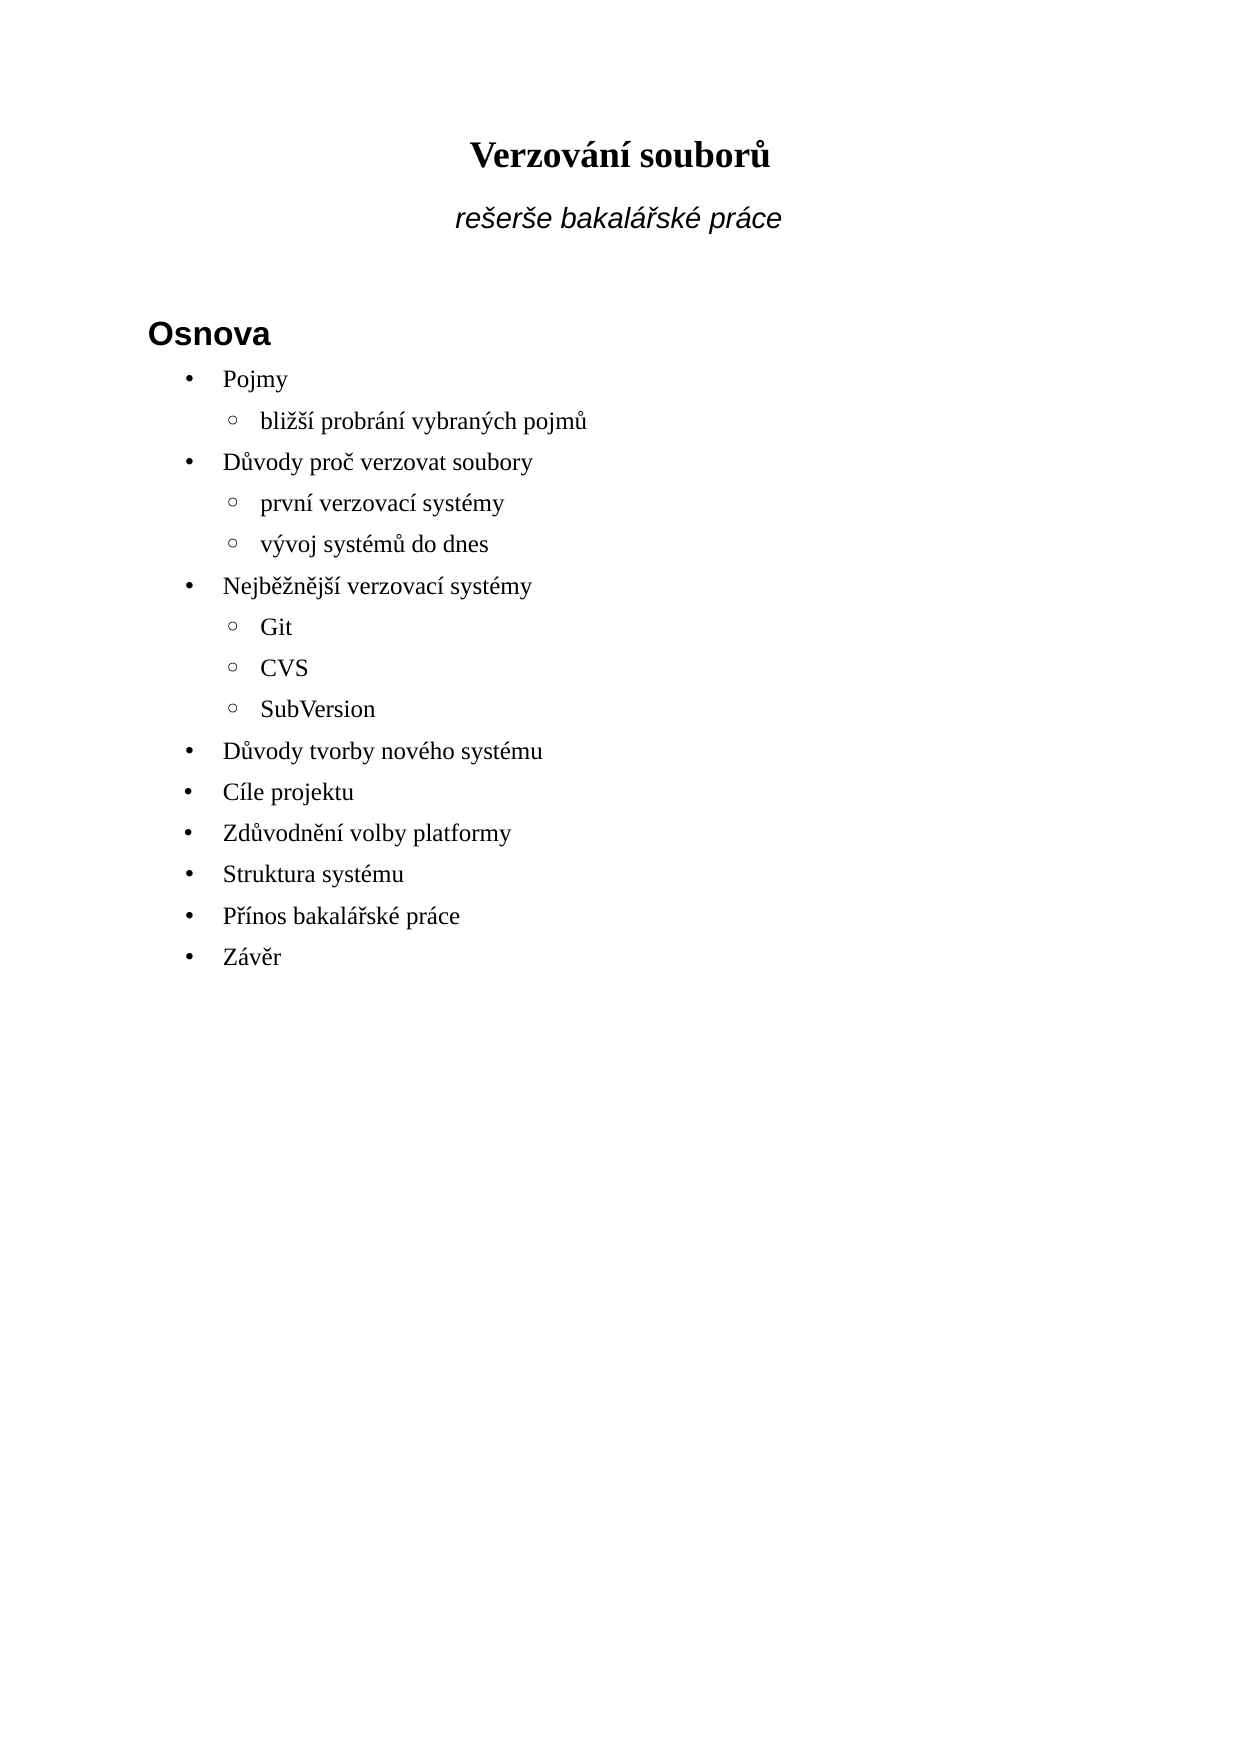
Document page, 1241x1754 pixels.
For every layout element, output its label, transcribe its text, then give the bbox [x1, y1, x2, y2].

list Cíle projektu [184, 777, 1093, 806]
list Struktura systému [185, 859, 1093, 888]
title Verzování souborů [148, 133, 1093, 176]
subtitle rešerše bakalářské práce [148, 201, 1093, 234]
list Důvody tvorby nového systému [185, 736, 1093, 764]
list Přínos bakalářské práce [185, 901, 1093, 929]
list Důvody proč verzovat soubory [185, 447, 1093, 476]
list Nejběžnější verzovací systémy [185, 571, 1093, 599]
list vývoj systémů do dnes [223, 529, 1093, 558]
list SubVersion [223, 694, 1093, 723]
list Git [223, 612, 1093, 641]
list Závěr [185, 942, 1093, 971]
list CVS [223, 653, 1093, 682]
list Pojmy [185, 364, 1093, 393]
list Zdůvodnění volby platformy [184, 818, 1093, 847]
list bližší probrání vybraných pojmů [223, 406, 1093, 434]
list první verzovací systémy [223, 488, 1093, 517]
subtitle Osnova [148, 313, 1093, 352]
